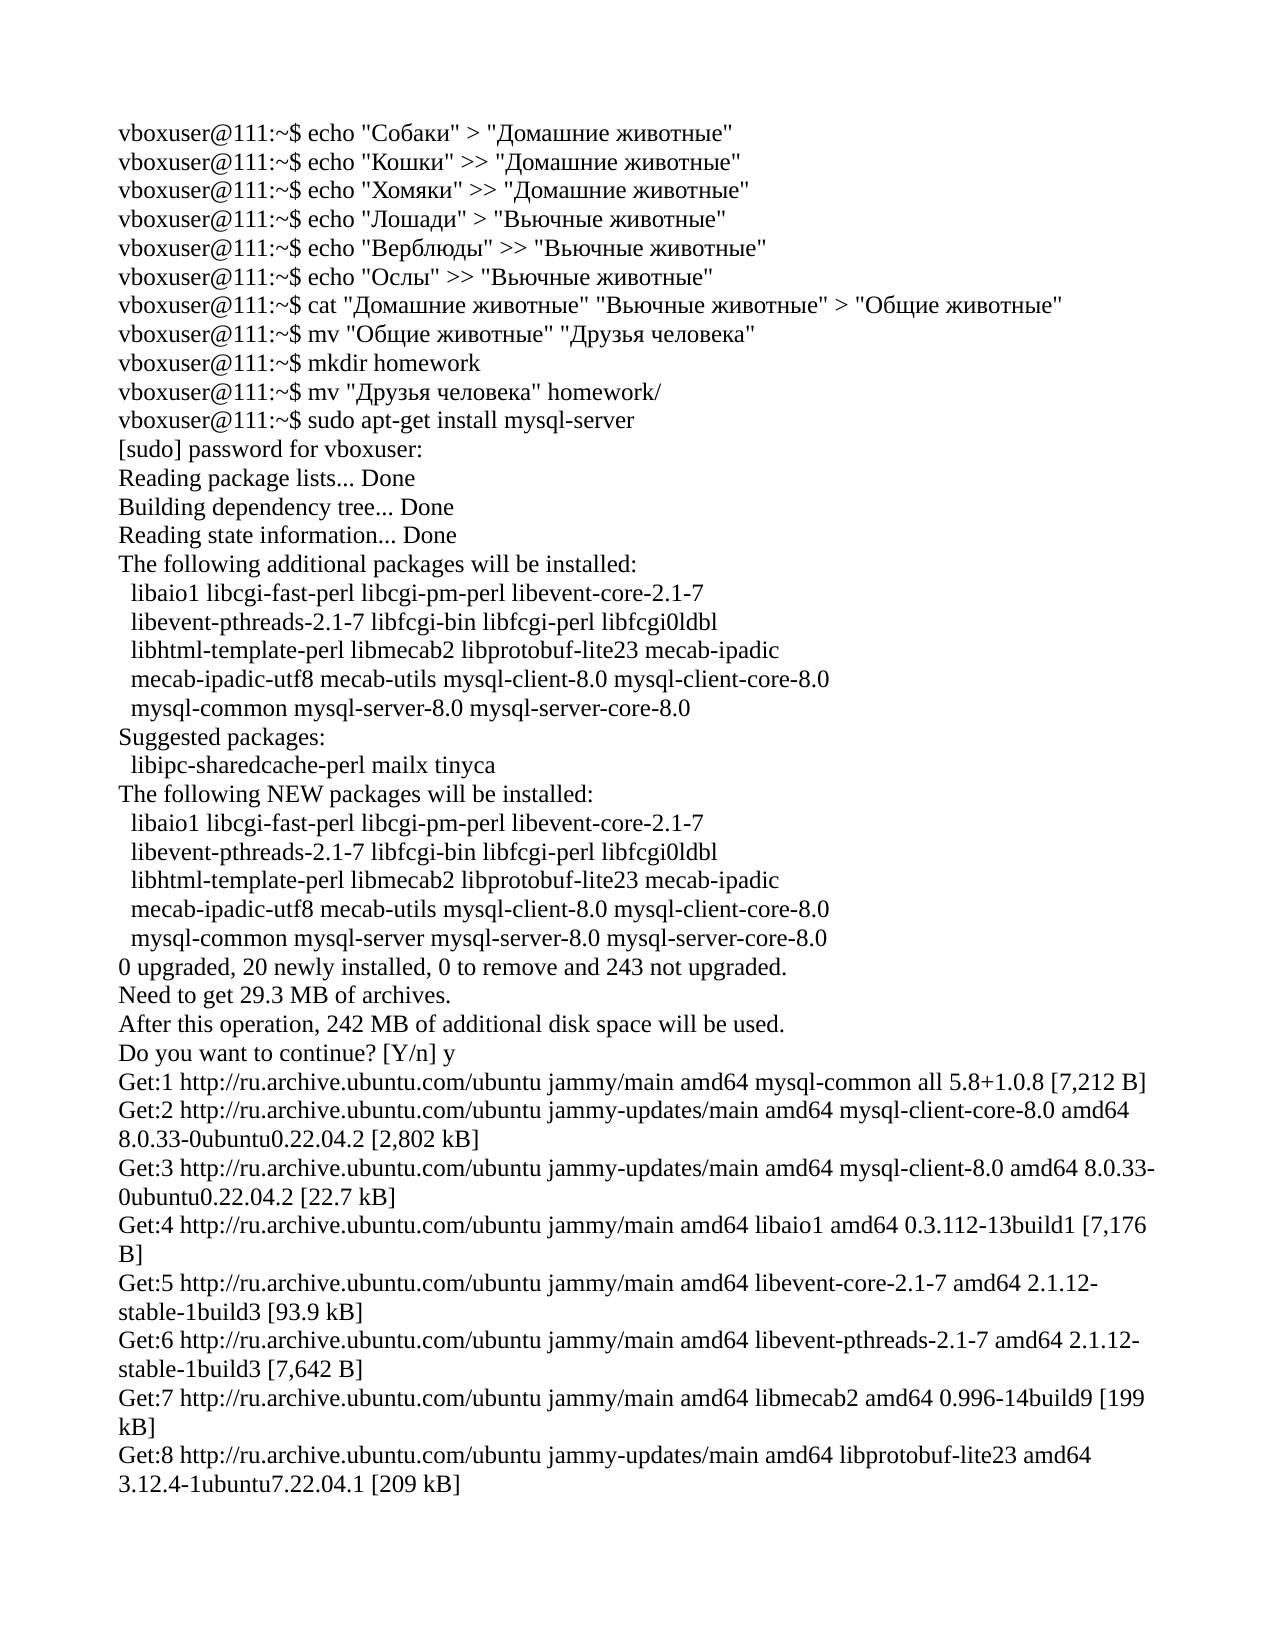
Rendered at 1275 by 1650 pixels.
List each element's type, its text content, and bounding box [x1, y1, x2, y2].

text Get:4 http://ru.archive.ubuntu.com/ubuntu jammy/main amd64 libaio1 amd64 0.3.112-13build1 [7,176 B] [118, 1211, 1157, 1268]
text [sudo] password for vboxuser: [118, 434, 1157, 463]
text The following additional packages will be installed: [118, 549, 1157, 578]
text Get:2 http://ru.archive.ubuntu.com/ubuntu jammy-updates/main amd64 mysql-client-core-8.0 amd64 8.0.33-0ubuntu0.22.04.2 [2,802 kB] [118, 1096, 1157, 1153]
text mecab-ipadic-utf8 mecab-utils mysql-client-8.0 mysql-client-core-8.0 [118, 664, 1157, 693]
text vboxuser@111:~$ echo "Ослы" >> "Вьючные животные" [118, 262, 1157, 291]
text vboxuser@111:~$ echo "Хомяки" >> "Домашние животные" [118, 176, 1157, 204]
text Get:6 http://ru.archive.ubuntu.com/ubuntu jammy/main amd64 libevent-pthreads-2.1-7 amd64 2.1.12-stable-1build3 [7,642 B] [118, 1326, 1157, 1383]
text Get:3 http://ru.archive.ubuntu.com/ubuntu jammy-updates/main amd64 mysql-client-8.0 amd64 8.0.33-0ubuntu0.22.04.2 [22.7 kB] [118, 1153, 1157, 1211]
text 0 upgraded, 20 newly installed, 0 to remove and 243 not upgraded. [118, 952, 1157, 981]
text vboxuser@111:~$ echo "Кошки" >> "Домашние животные" [118, 147, 1157, 176]
text vboxuser@111:~$ cat "Домашние животные" "Вьючные животные" > "Общие животные" [118, 291, 1157, 319]
text vboxuser@111:~$ sudo apt-get install mysql-server [118, 406, 1157, 434]
text Get:1 http://ru.archive.ubuntu.com/ubuntu jammy/main amd64 mysql-common all 5.8+1.0.8 [7,212 B] [118, 1067, 1157, 1096]
text libaio1 libcgi-fast-perl libcgi-pm-perl libevent-core-2.1-7 [118, 578, 1157, 607]
text mysql-common mysql-server-8.0 mysql-server-core-8.0 [118, 693, 1157, 722]
text Building dependency tree... Done [118, 492, 1157, 521]
text The following NEW packages will be installed: [118, 779, 1157, 808]
text After this operation, 242 MB of additional disk space will be used. [118, 1009, 1157, 1038]
text libaio1 libcgi-fast-perl libcgi-pm-perl libevent-core-2.1-7 [118, 808, 1157, 837]
text Do you want to continue? [Y/n] y [118, 1038, 1157, 1067]
text Get:7 http://ru.archive.ubuntu.com/ubuntu jammy/main amd64 libmecab2 amd64 0.996-14build9 [199 kB] [118, 1383, 1157, 1441]
text Need to get 29.3 MB of archives. [118, 981, 1157, 1009]
text vboxuser@111:~$ echo "Собаки" > "Домашние животные" [118, 118, 1157, 147]
text vboxuser@111:~$ echo "Верблюды" >> "Вьючные животные" [118, 233, 1157, 262]
text vboxuser@111:~$ mv "Общие животные" "Друзья человека" [118, 319, 1157, 348]
text mysql-common mysql-server mysql-server-8.0 mysql-server-core-8.0 [118, 923, 1157, 952]
text vboxuser@111:~$ echo "Лошади" > "Вьючные животные" [118, 204, 1157, 233]
text Get:8 http://ru.archive.ubuntu.com/ubuntu jammy-updates/main amd64 libprotobuf-lite23 amd64 3.12.4-1ubuntu7.22.04.1 [209 kB] [118, 1441, 1157, 1498]
text libipc-sharedcache-perl mailx tinyca [118, 751, 1157, 779]
text vboxuser@111:~$ mv "Друзья человека" homework/ [118, 377, 1157, 406]
text Reading package lists... Done [118, 463, 1157, 492]
text vboxuser@111:~$ mkdir homework [118, 348, 1157, 377]
text libhtml-template-perl libmecab2 libprotobuf-lite23 mecab-ipadic [118, 866, 1157, 894]
text libevent-pthreads-2.1-7 libfcgi-bin libfcgi-perl libfcgi0ldbl [118, 607, 1157, 636]
text Get:5 http://ru.archive.ubuntu.com/ubuntu jammy/main amd64 libevent-core-2.1-7 amd64 2.1.12-stable-1build3 [93.9 kB] [118, 1268, 1157, 1326]
text libhtml-template-perl libmecab2 libprotobuf-lite23 mecab-ipadic [118, 636, 1157, 664]
text Reading state information... Done [118, 521, 1157, 549]
text mecab-ipadic-utf8 mecab-utils mysql-client-8.0 mysql-client-core-8.0 [118, 894, 1157, 923]
text libevent-pthreads-2.1-7 libfcgi-bin libfcgi-perl libfcgi0ldbl [118, 837, 1157, 866]
text Suggested packages: [118, 722, 1157, 751]
